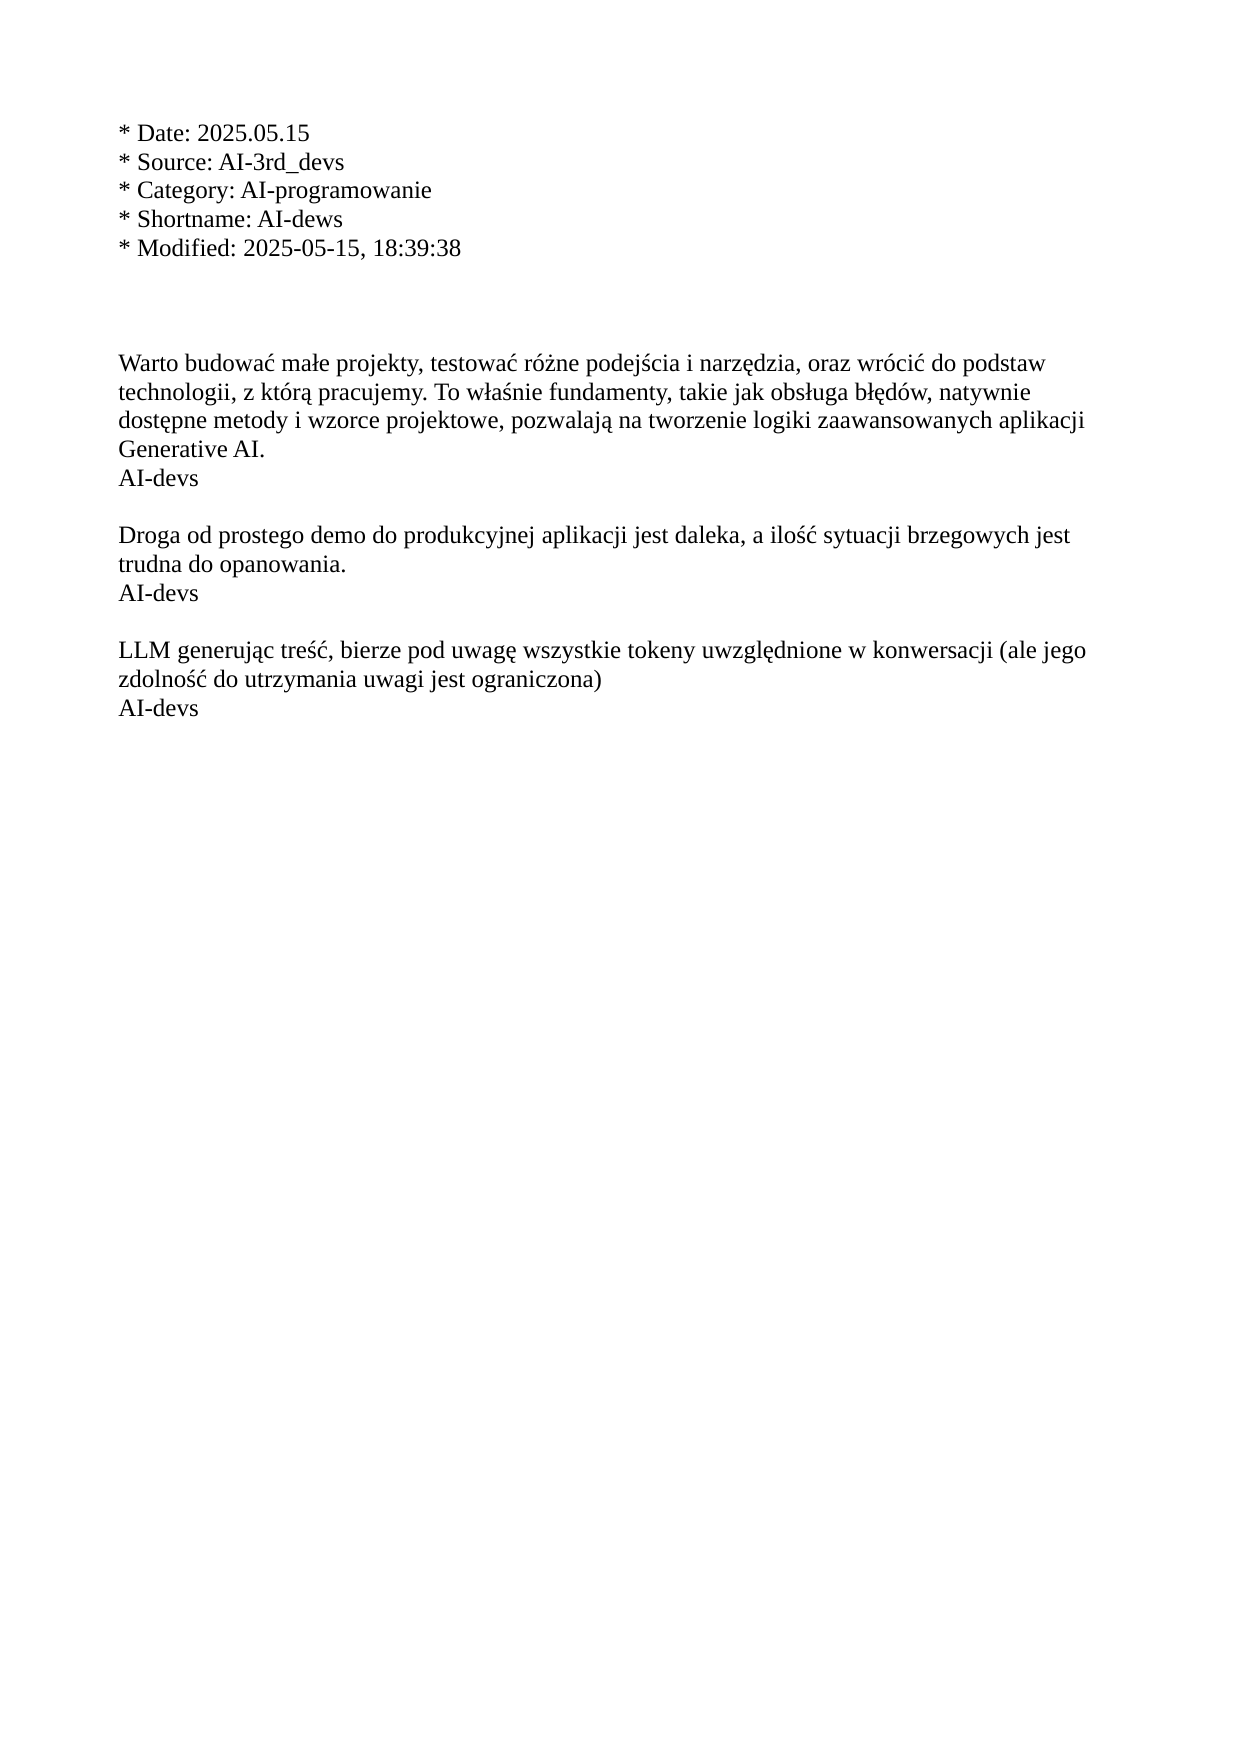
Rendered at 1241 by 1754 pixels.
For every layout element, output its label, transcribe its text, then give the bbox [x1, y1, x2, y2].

text AI-devs [118, 578, 1122, 607]
text LLM generując treść, bierze pod uwagę wszystkie tokeny uwzględnione w konwersacji (ale jego zdolność do utrzymania uwagi jest ograniczona) [118, 636, 1122, 693]
text Droga od prostego demo do produkcyjnej aplikacji jest daleka, a ilość sytuacji brzegowych jest trudna do opanowania. [118, 521, 1122, 578]
text AI-devs [118, 463, 1122, 492]
text * Modified: 2025-05-15, 18:20:34 [118, 233, 1122, 262]
text * Category: AI-programowanie [118, 176, 1122, 204]
text AI-devs [118, 693, 1122, 722]
text * Source: AI-3rd_devs [118, 147, 1122, 176]
text * Shortname: AI-dews [118, 204, 1122, 233]
text * Date: 2025.05.15 [118, 118, 1122, 147]
text Warto budować małe projekty, testować różne podejścia i narzędzia, oraz wrócić do podstaw technologii, z którą pracujemy. To właśnie fundamenty, takie jak obsługa błędów, natywnie dostępne metody i wzorce projektowe, pozwalają na tworzenie logiki zaawansowanych aplikacji Generative AI. [118, 348, 1122, 463]
